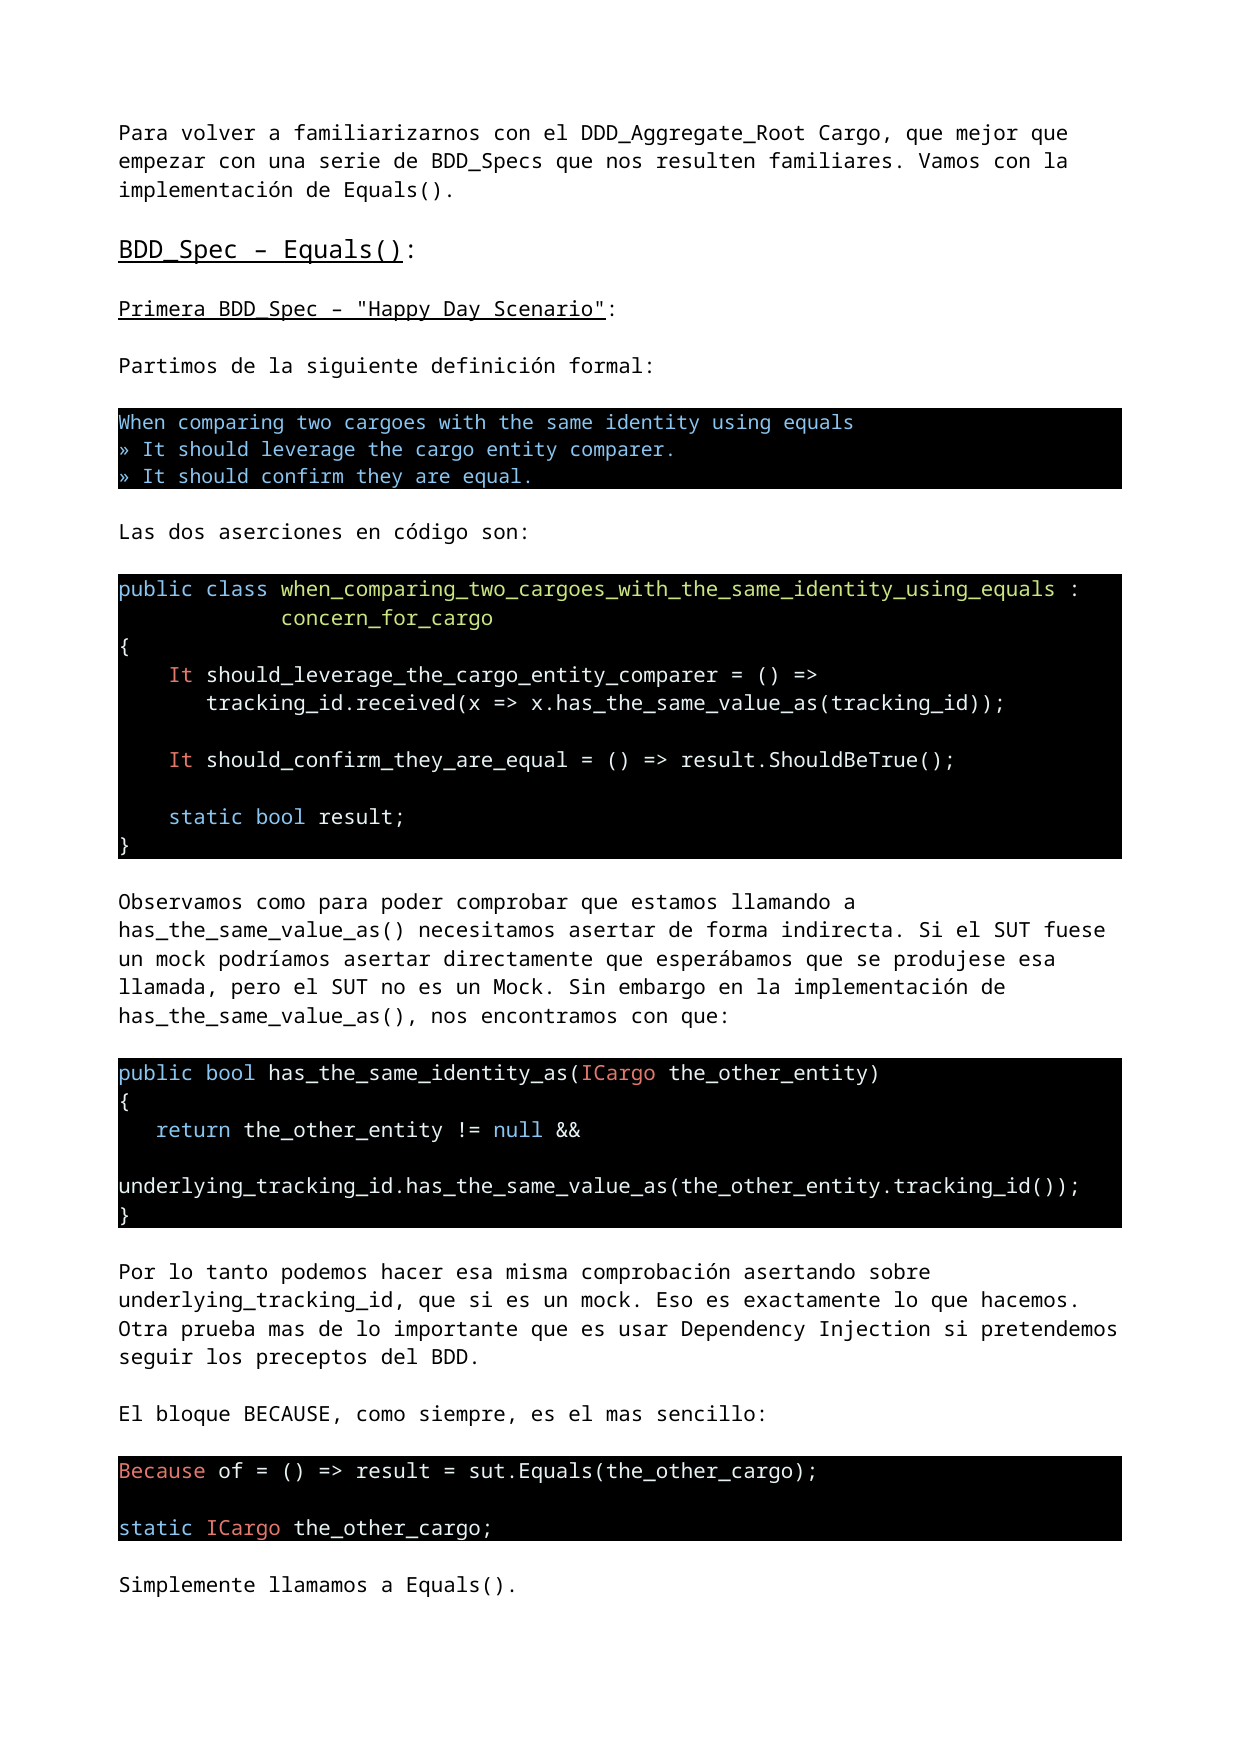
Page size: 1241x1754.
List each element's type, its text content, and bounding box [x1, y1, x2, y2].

text » It should leverage the cargo entity comparer. [118, 435, 1122, 462]
text static ICargo the_other_cargo; [118, 1513, 1122, 1541]
text static bool result; [118, 802, 1122, 830]
text El bloque BECAUSE, como siempre, es el mas sencillo: [118, 1399, 1122, 1427]
text tracking_id.received(x => x.has_the_same_value_as(tracking_id)); [118, 688, 1122, 717]
text { [118, 1086, 1122, 1115]
text It should_leverage_the_cargo_entity_comparer = () => [118, 660, 1122, 688]
text BDD_Spec – Equals(): [118, 232, 1122, 266]
text public bool has_the_same_identity_as(ICargo the_other_entity) [118, 1058, 1122, 1086]
text return the_other_entity != null && [118, 1115, 1122, 1143]
text } [118, 1200, 1122, 1228]
text Por lo tanto podemos hacer esa misma comprobación asertando sobre underlying_tracking_id, que si es un mock. Eso es exactamente lo que hacemos. Otra prueba mas de lo importante que es usar Dependency Injection si pretendemos seguir los preceptos del BDD. [118, 1257, 1122, 1371]
text Las dos aserciones en código son: [118, 517, 1122, 546]
text } [118, 830, 1122, 859]
text public class when_comparing_two_cargoes_with_the_same_identity_using_equals : [118, 574, 1122, 603]
text underlying_tracking_id.has_the_same_value_as(the_other_entity.tracking_id()); [118, 1143, 1122, 1200]
text When comparing two cargoes with the same identity using equals [118, 408, 1122, 435]
text { [118, 631, 1122, 660]
text Simplemente llamamos a Equals(). [118, 1570, 1122, 1598]
text It should_confirm_they_are_equal = () => result.ShouldBeTrue(); [118, 745, 1122, 773]
text Para volver a familiarizarnos con el DDD_Aggregate_Root Cargo, que mejor que empezar con una serie de BDD_Specs que nos resulten familiares. Vamos con la implementación de Equals(). [118, 118, 1122, 203]
text » It should confirm they are equal. [118, 462, 1122, 489]
text Primera BDD_Spec – "Happy Day Scenario": [118, 294, 1122, 323]
text concern_for_cargo [118, 603, 1122, 631]
text Because of = () => result = sut.Equals(the_other_cargo); [118, 1456, 1122, 1484]
text Partimos de la siguiente definición formal: [118, 351, 1122, 380]
text Observamos como para poder comprobar que estamos llamando a has_the_same_value_as() necesitamos asertar de forma indirecta. Si el SUT fuese un mock podríamos asertar directamente que esperábamos que se produjese esa llamada, pero el SUT no es un Mock. Sin embargo en la implementación de has_the_same_value_as(), nos encontramos con que: [118, 887, 1122, 1029]
